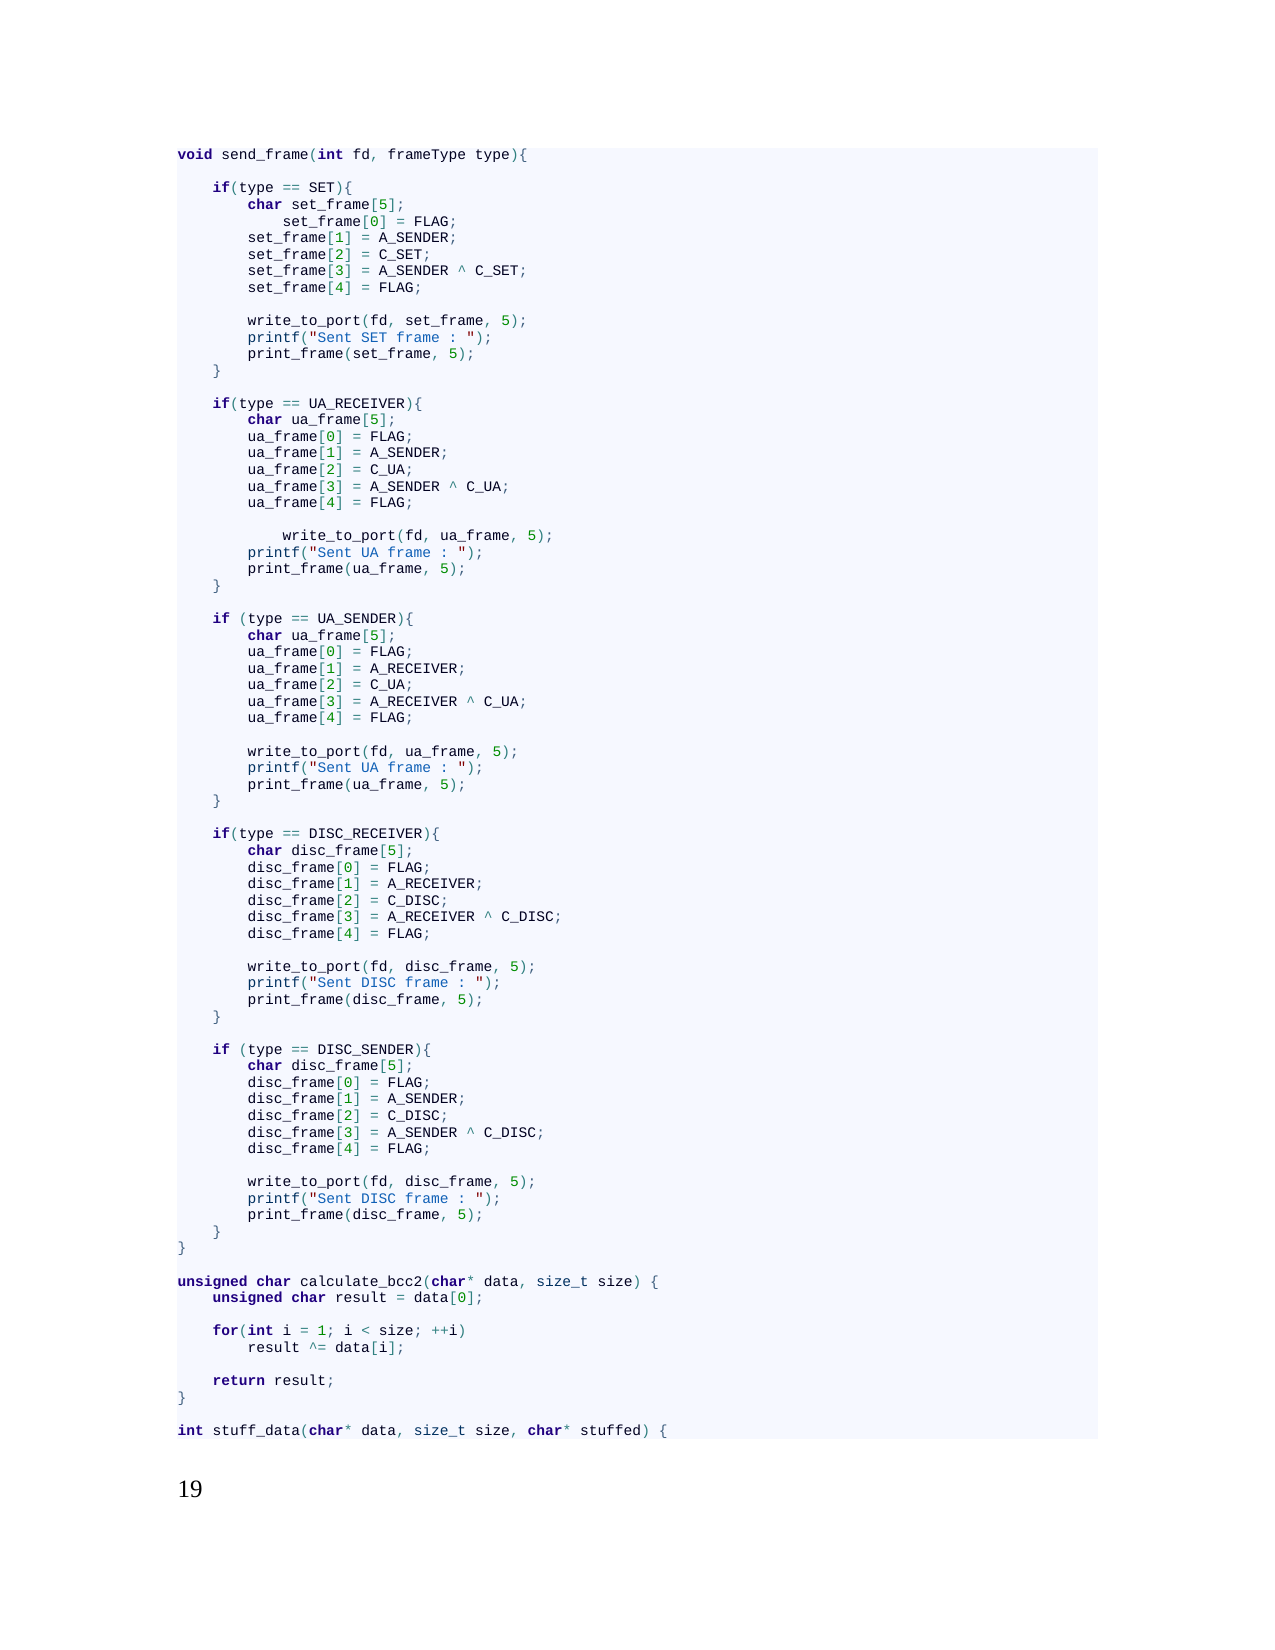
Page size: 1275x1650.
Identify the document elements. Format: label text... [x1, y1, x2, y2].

text printf("Sent DISC frame : "); [177, 1191, 1098, 1208]
text if(type == UA_RECEIVER){ [177, 396, 1098, 413]
text } [177, 793, 1098, 810]
text write_to_port(fd, set_frame, 5); [177, 313, 1098, 330]
text ua_frame[3] = A_SENDER ^ C_UA; [177, 479, 1098, 495]
text ua_frame[1] = A_SENDER; [177, 446, 1098, 462]
text ua_frame[3] = A_RECEIVER ^ C_UA; [177, 694, 1098, 711]
text for(int i = 1; i < size; ++i) [177, 1323, 1098, 1340]
text ua_frame[0] = FLAG; [177, 644, 1098, 661]
text disc_frame[1] = A_RECEIVER; [177, 876, 1098, 893]
text ua_frame[1] = A_RECEIVER; [177, 661, 1098, 678]
text } [177, 1009, 1098, 1025]
text printf("Sent UA frame : "); [177, 545, 1098, 562]
text char ua_frame[5]; [177, 628, 1098, 644]
text set_frame[1] = A_SENDER; [177, 230, 1098, 247]
text result ^= data[i]; [177, 1340, 1098, 1357]
text print_frame(disc_frame, 5); [177, 992, 1098, 1009]
text disc_frame[2] = C_DISC; [177, 893, 1098, 909]
text disc_frame[4] = FLAG; [177, 926, 1098, 943]
text ua_frame[4] = FLAG; [177, 711, 1098, 727]
text } [177, 578, 1098, 595]
text disc_frame[3] = A_SENDER ^ C_DISC; [177, 1125, 1098, 1141]
text print_frame(ua_frame, 5); [177, 777, 1098, 793]
text return result; [177, 1373, 1098, 1390]
text int stuff_data(char* data, size_t size, char* stuffed) { [177, 1423, 1098, 1439]
text print_frame(ua_frame, 5); [177, 562, 1098, 578]
text } [177, 363, 1098, 379]
text disc_frame[3] = A_RECEIVER ^ C_DISC; [177, 909, 1098, 926]
text print_frame(disc_frame, 5); [177, 1208, 1098, 1224]
text disc_frame[4] = FLAG; [177, 1141, 1098, 1158]
text ua_frame[2] = C_UA; [177, 462, 1098, 479]
text write_to_port(fd, disc_frame, 5); [177, 959, 1098, 976]
text char disc_frame[5]; [177, 843, 1098, 860]
text } [177, 1241, 1098, 1257]
text if (type == DISC_SENDER){ [177, 1042, 1098, 1058]
text disc_frame[1] = A_SENDER; [177, 1092, 1098, 1108]
text disc_frame[0] = FLAG; [177, 860, 1098, 876]
text set_frame[4] = FLAG; [177, 280, 1098, 297]
text if (type == UA_SENDER){ [177, 611, 1098, 628]
text disc_frame[0] = FLAG; [177, 1075, 1098, 1092]
text ua_frame[2] = C_UA; [177, 678, 1098, 694]
text char ua_frame[5]; [177, 413, 1098, 429]
text } [177, 1224, 1098, 1241]
text printf("Sent UA frame : "); [177, 760, 1098, 777]
text unsigned char calculate_bcc2(char* data, size_t size) { [177, 1274, 1098, 1290]
text char disc_frame[5]; [177, 1058, 1098, 1075]
text write_to_port(fd, ua_frame, 5); [177, 528, 1098, 545]
text write_to_port(fd, ua_frame, 5); [177, 744, 1098, 760]
text if(type == DISC_RECEIVER){ [177, 827, 1098, 843]
text disc_frame[2] = C_DISC; [177, 1108, 1098, 1125]
text write_to_port(fd, disc_frame, 5); [177, 1174, 1098, 1191]
text set_frame[2] = C_SET; [177, 247, 1098, 263]
text set_frame[3] = A_SENDER ^ C_SET; [177, 263, 1098, 280]
text print_frame(set_frame, 5); [177, 346, 1098, 363]
text if(type == SET){ [177, 181, 1098, 197]
text } [177, 1390, 1098, 1406]
text char set_frame[5]; [177, 197, 1098, 214]
text unsigned char result = data[0]; [177, 1290, 1098, 1307]
text ua_frame[4] = FLAG; [177, 495, 1098, 512]
text set_frame[0] = FLAG; [177, 214, 1098, 230]
text void send_frame(int fd, frameType type){ [177, 148, 1098, 164]
text ua_frame[0] = FLAG; [177, 429, 1098, 446]
text printf("Sent SET frame : "); [177, 330, 1098, 346]
text printf("Sent DISC frame : "); [177, 976, 1098, 992]
